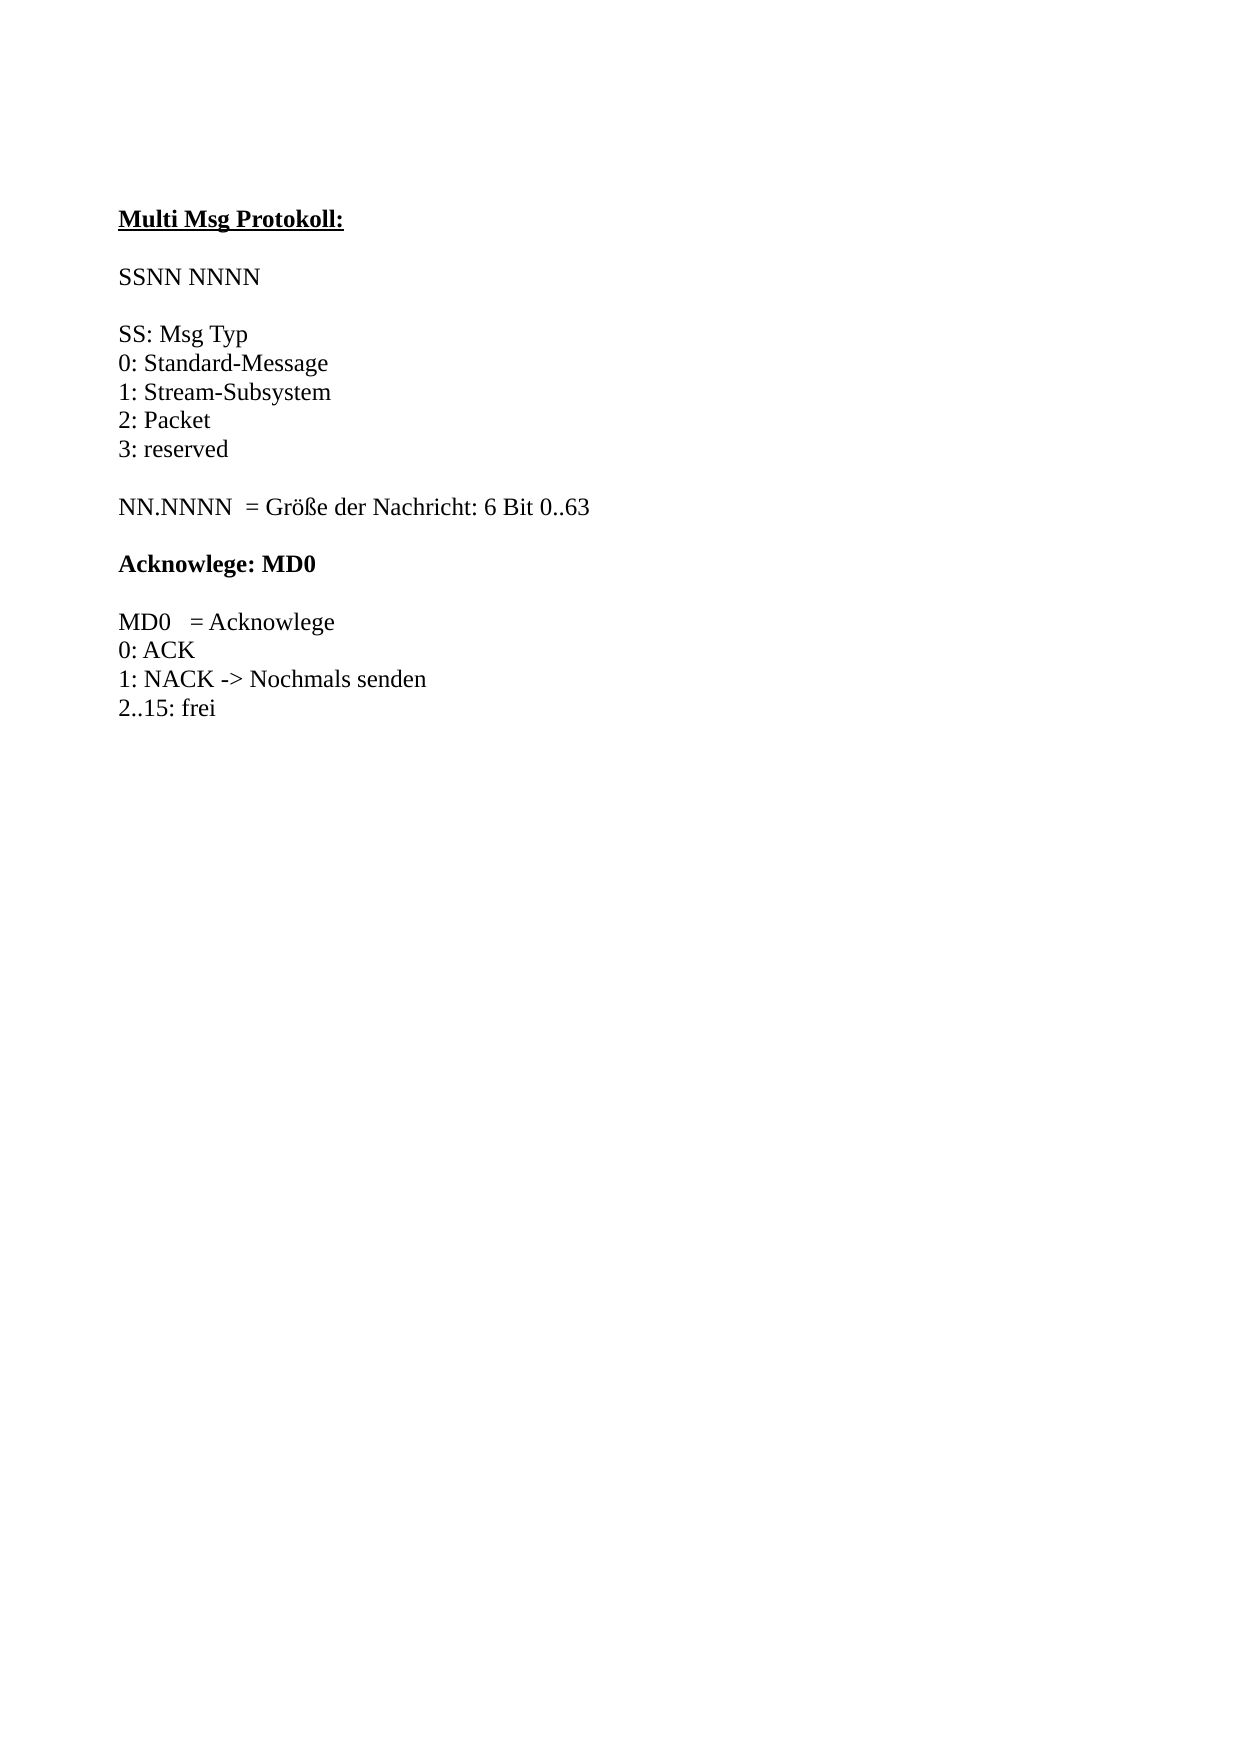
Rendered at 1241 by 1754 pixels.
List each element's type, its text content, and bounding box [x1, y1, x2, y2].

text 0: ACK [118, 636, 1122, 664]
text MD0 = Acknowlege [118, 607, 1122, 636]
text NN.NNNN = Größe der Nachricht: 6 Bit 0..63 [118, 492, 1122, 521]
text 1: NACK -> Nochmals senden [118, 664, 1122, 693]
text 2..15: frei [118, 693, 1122, 722]
text SSNN NNNN [118, 262, 1122, 291]
text 3: reserved [118, 434, 1122, 463]
text 1: Stream-Subsystem [118, 377, 1122, 406]
text 0: Standard-Message [118, 348, 1122, 377]
text 2: Packet [118, 406, 1122, 434]
text Acknowlege: MD0 [118, 549, 1122, 578]
text SS: Msg Typ [118, 319, 1122, 348]
text Multi Msg Protokoll: [118, 204, 1122, 233]
